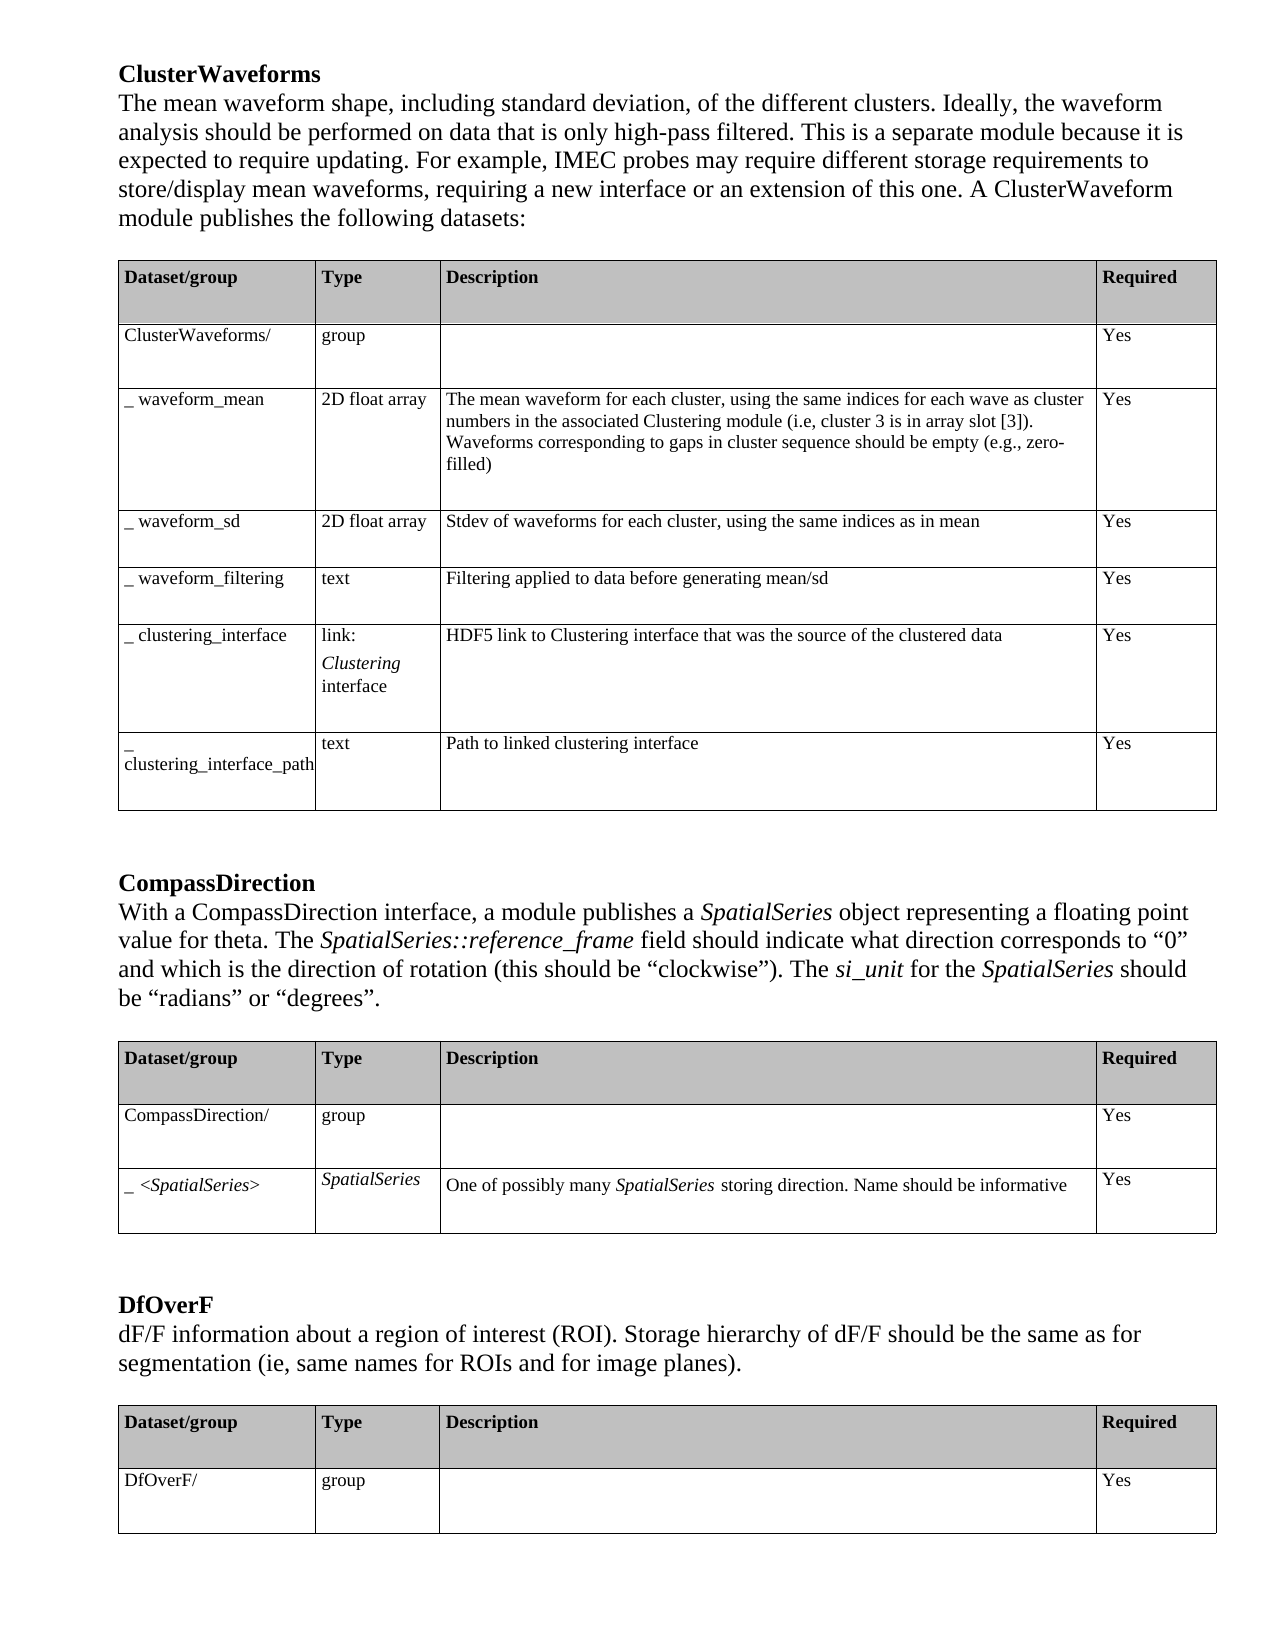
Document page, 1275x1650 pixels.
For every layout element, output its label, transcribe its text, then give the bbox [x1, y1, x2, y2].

table_header Dataset/group [119, 261, 315, 323]
table_cell _ waveform_filtering [119, 568, 315, 624]
table_header Description [441, 261, 1096, 323]
table_cell [440, 1469, 1096, 1533]
table_cell text [316, 733, 440, 810]
table_cell [441, 325, 1096, 388]
table_cell group [316, 1105, 440, 1168]
table_cell HDF5 link to Clustering interface that was the source of the clustered data [441, 625, 1096, 732]
table_header Type [316, 1042, 440, 1104]
text With a CompassDirection interface, a module publishes a SpatialSeries object representing a floating point value for theta. The SpatialSeries::reference_frame field should indicate what direction corresponds to “0” and which is the direction of rotation (this should be “clockwise”). The si_unit for the SpatialSeries should be “radians” or “degrees”. [118, 897, 1216, 1012]
table_cell CompassDirection/ [119, 1105, 315, 1168]
table_cell Yes [1097, 733, 1216, 810]
table_cell Filtering applied to data before generating mean/sd [441, 568, 1096, 624]
table_cell Stdev of waveforms for each cluster, using the same indices as in mean [441, 511, 1096, 567]
table_cell Yes [1097, 1469, 1216, 1533]
table_cell 2D float array [316, 511, 440, 567]
table_cell group [316, 1469, 439, 1533]
table_cell _ clustering_interface [119, 625, 315, 732]
table_header Description [441, 1042, 1096, 1104]
table_cell The mean waveform for each cluster, using the same indices for each wave as cluster numbers in the associated Clustering module (i.e, cluster 3 is in array slot [3]). Waveforms corresponding to gaps in cluster sequence should be empty (e.g., zero-filled) [441, 389, 1096, 510]
table_cell [441, 1105, 1096, 1168]
table_cell SpatialSeries [316, 1169, 440, 1232]
table_cell _ waveform_mean [119, 389, 315, 510]
table_cell text [316, 568, 440, 624]
table_cell Yes [1097, 389, 1216, 510]
table_header Required [1097, 1406, 1216, 1468]
table_header Dataset/group [119, 1406, 315, 1468]
text dF/F information about a region of interest (ROI). Storage hierarchy of dF/F should be the same as for segmentation (ie, same names for ROIs and for image planes). [118, 1319, 1216, 1376]
table_header Description [440, 1406, 1096, 1468]
table_cell group [316, 325, 440, 388]
table_cell ClusterWaveforms/ [119, 325, 315, 388]
table_cell One of possibly many SpatialSeries storing direction. Name should be informative [441, 1169, 1096, 1232]
table_cell _ clustering_interface_path [119, 733, 315, 810]
text The mean waveform shape, including standard deviation, of the different clusters. Ideally, the waveform analysis should be performed on data that is only high-pass filtered. This is a separate module because it is expected to require updating. For example, IMEC probes may require different storage requirements to store/display mean waveforms, requiring a new interface or an extension of this one. A ClusterWaveform module publishes the following datasets: [118, 88, 1216, 232]
table_header Required [1097, 261, 1216, 323]
table_header Required [1097, 1042, 1216, 1104]
table_cell Yes [1097, 511, 1216, 567]
table_cell Yes [1097, 568, 1216, 624]
table_header Type [316, 1406, 439, 1468]
table_cell Path to linked clustering interface [441, 733, 1096, 810]
text ClusterWaveforms [118, 59, 1216, 88]
table_header Type [316, 261, 440, 323]
table_cell 2D float array [316, 389, 440, 510]
table_header Dataset/group [119, 1042, 315, 1104]
table_cell Yes [1097, 625, 1216, 732]
table_cell Yes [1097, 1169, 1216, 1232]
table_cell Yes [1097, 1105, 1216, 1168]
table_cell _ <SpatialSeries> [119, 1169, 315, 1232]
table_cell Yes [1097, 325, 1216, 388]
table_cell _ waveform_sd [119, 511, 315, 567]
text CompassDirection [118, 868, 1216, 897]
table_cell DfOverF/ [119, 1469, 315, 1533]
text DfOverF [118, 1290, 1216, 1319]
table_cell link: Clustering interface [316, 625, 440, 732]
